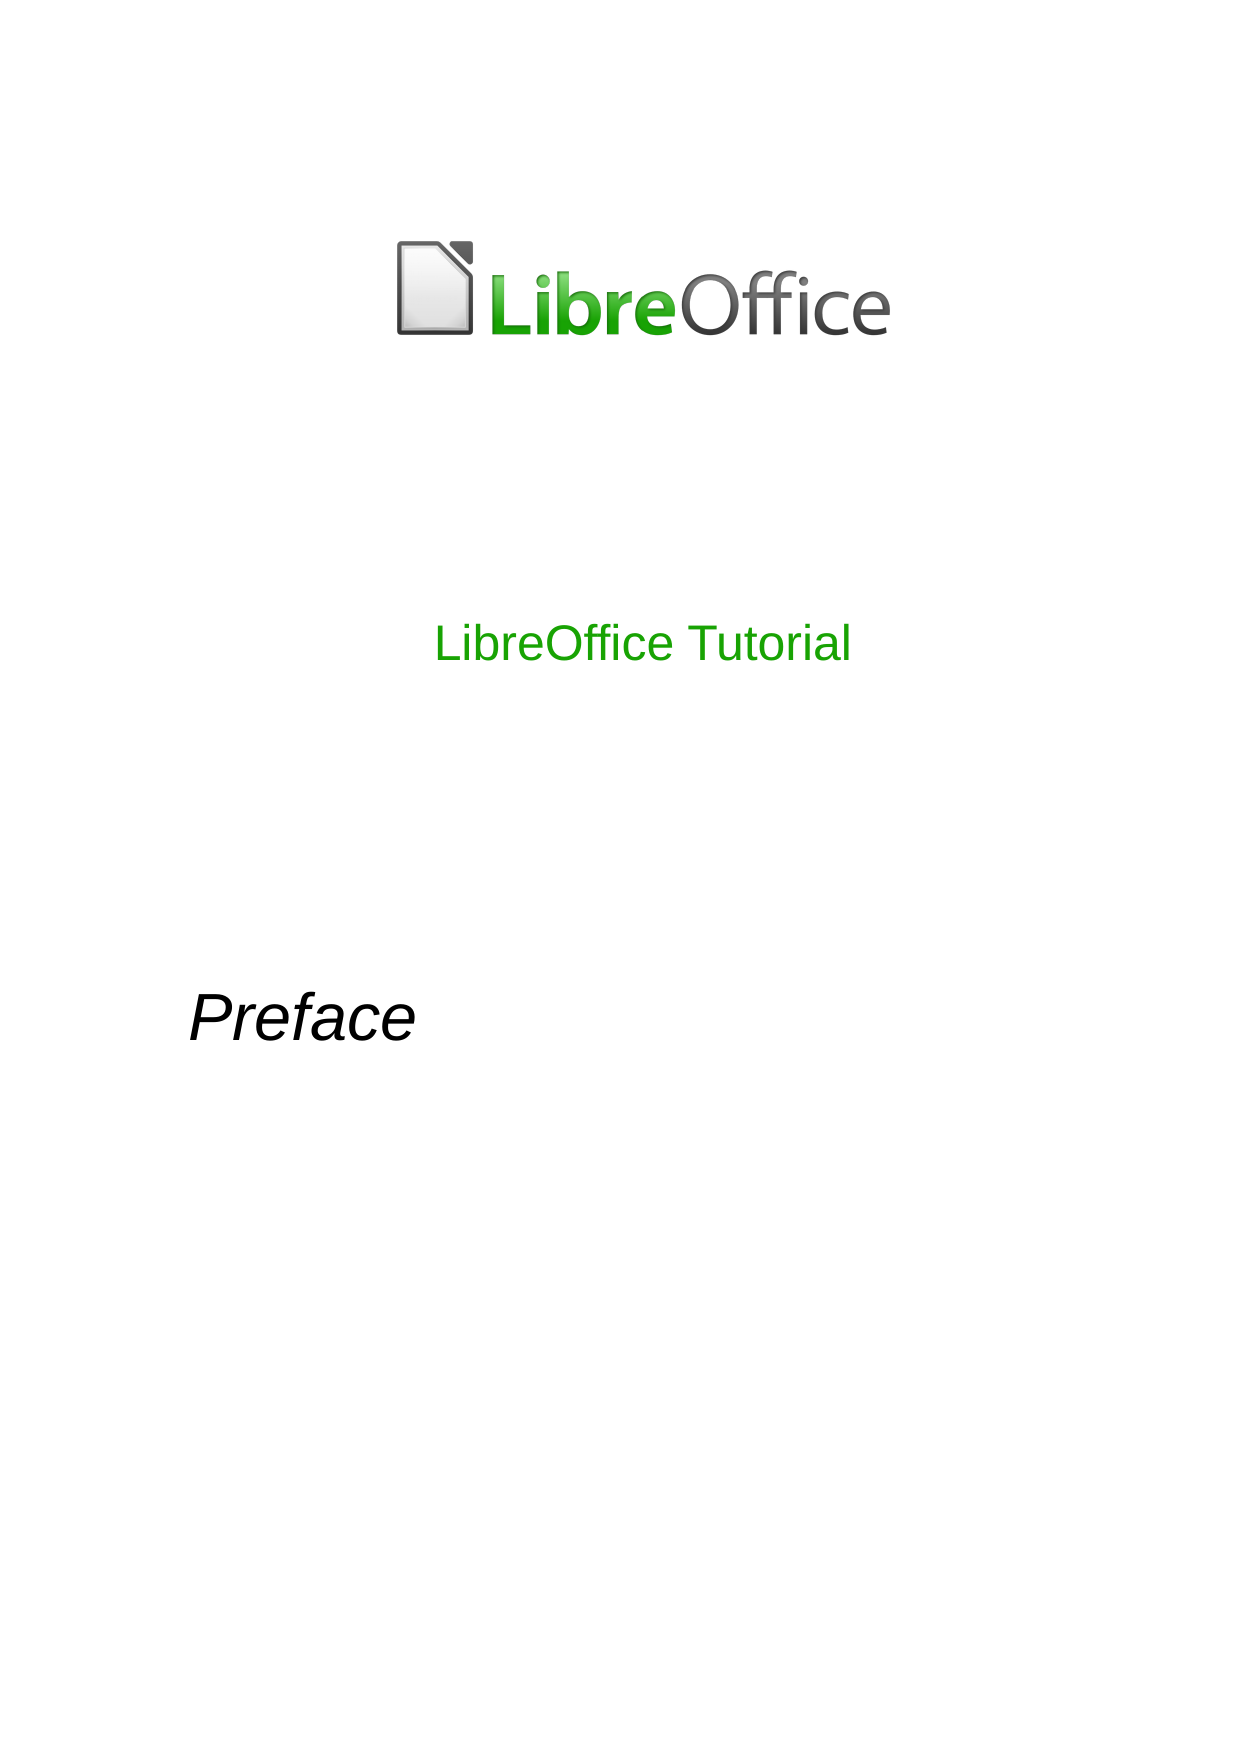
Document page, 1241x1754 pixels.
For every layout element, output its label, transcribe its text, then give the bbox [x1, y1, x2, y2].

title Preface [188, 901, 1098, 1055]
picture [392, 236, 893, 342]
text LibreOffice Tutorial [188, 613, 1098, 670]
